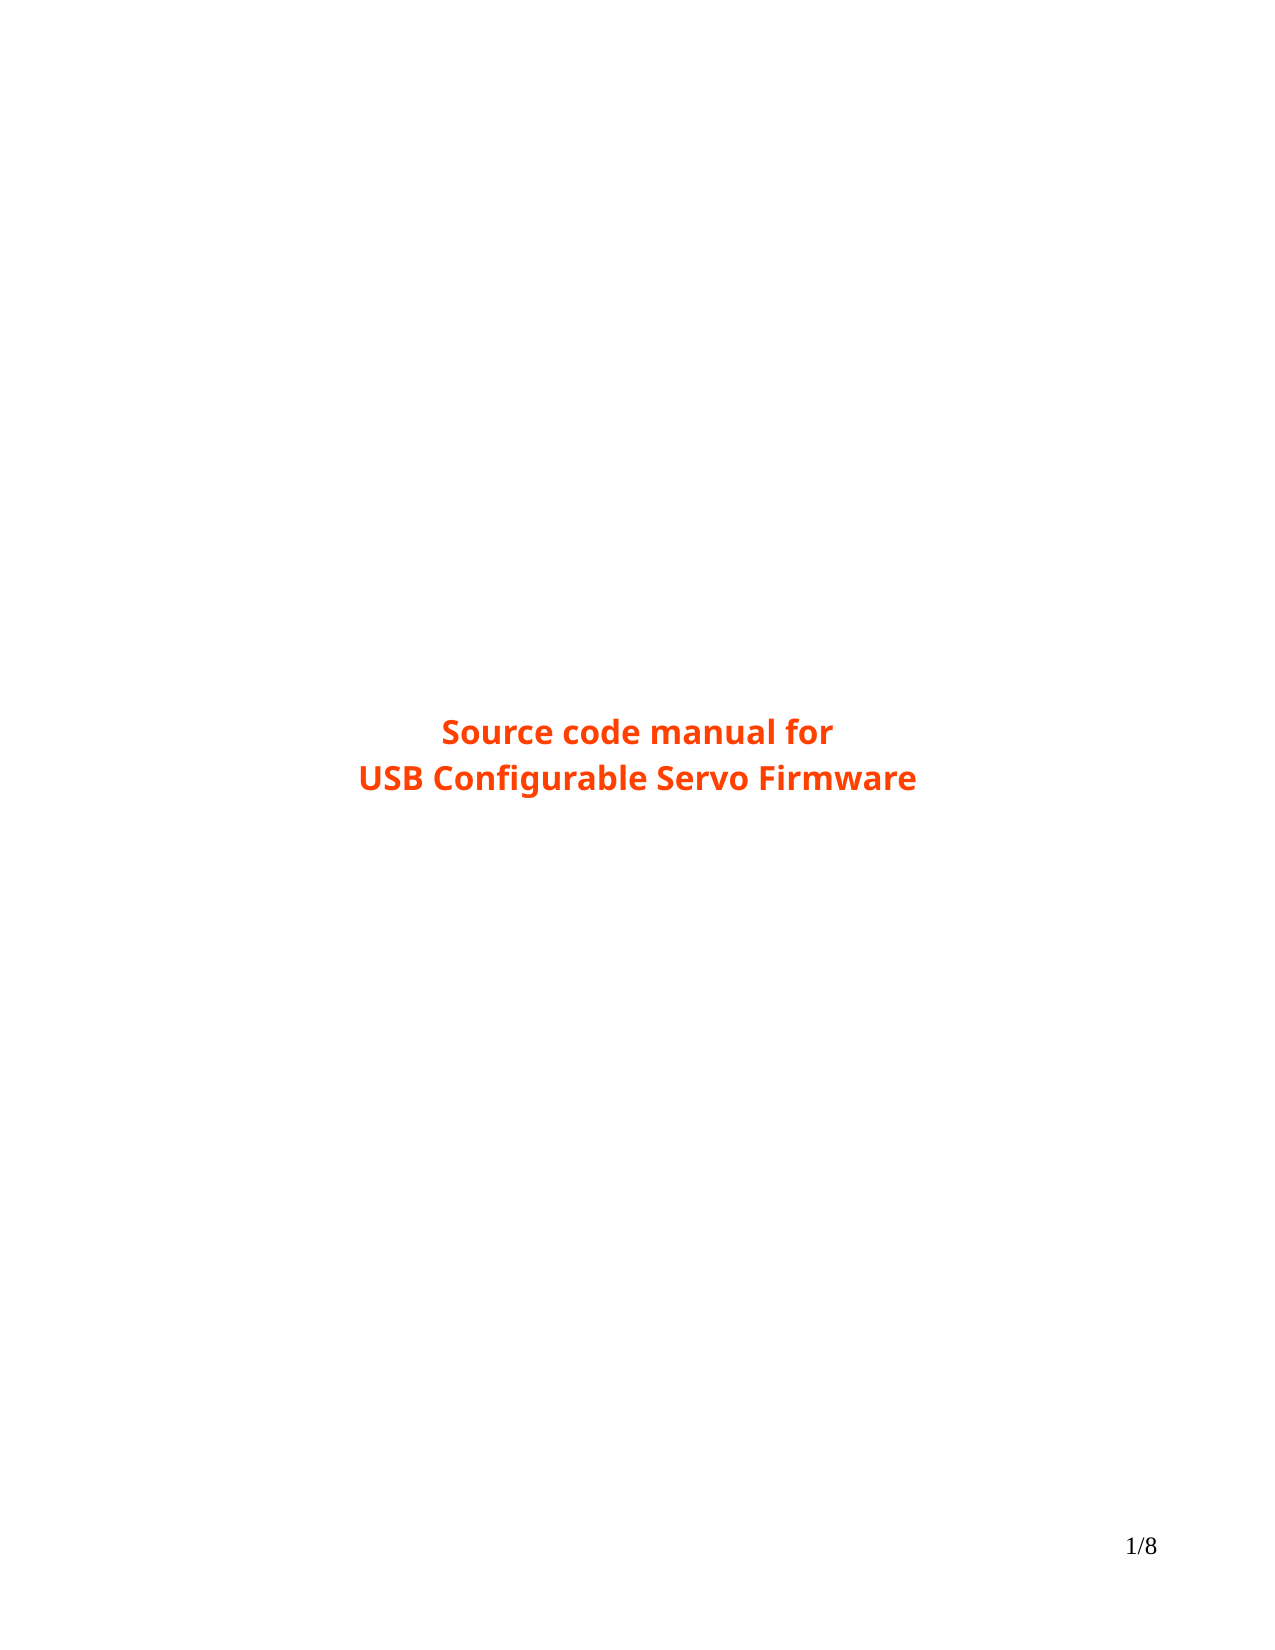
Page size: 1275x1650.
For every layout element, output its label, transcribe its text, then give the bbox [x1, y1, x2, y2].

text Source code manual for [118, 709, 1157, 754]
text USB Configurable Servo Firmware [118, 754, 1157, 800]
